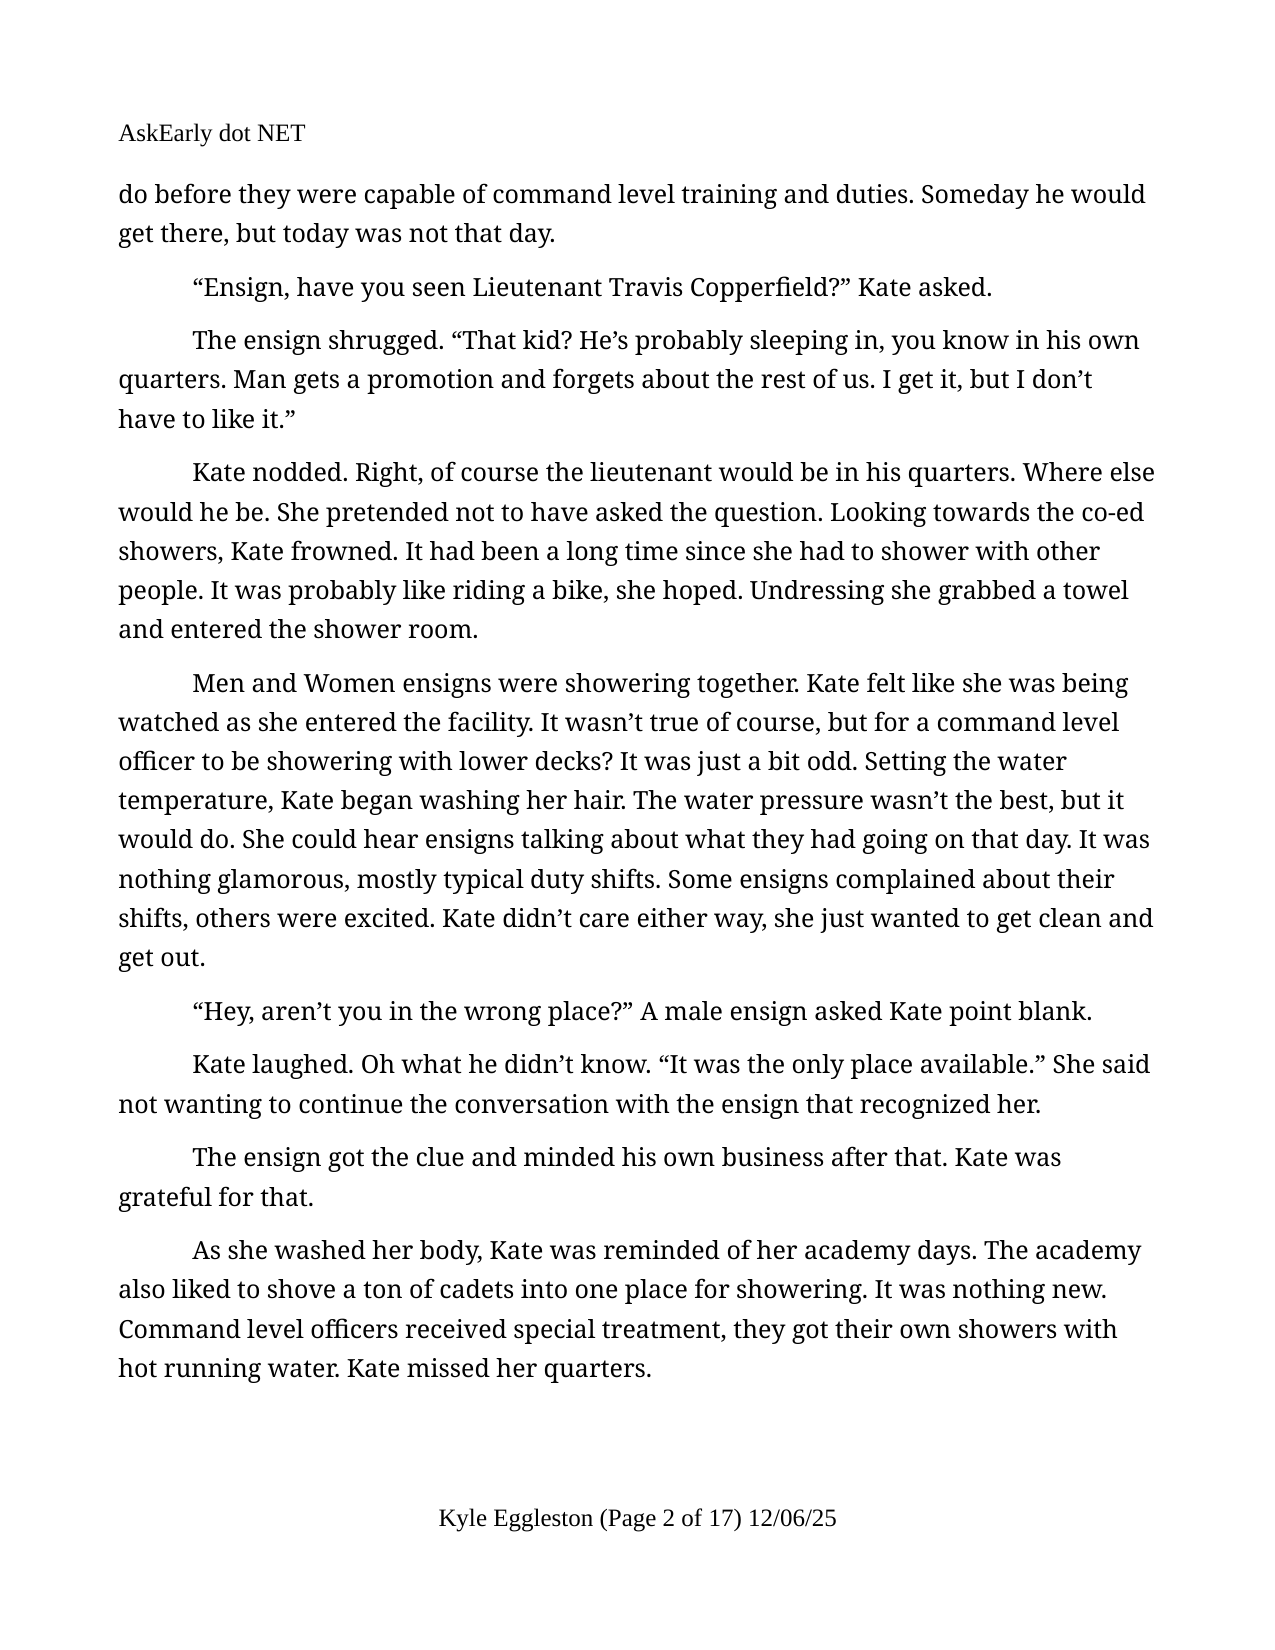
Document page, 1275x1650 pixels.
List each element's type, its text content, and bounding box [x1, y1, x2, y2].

text “Ensign, have you seen Lieutenant Travis Copperfield?” Kate asked. [118, 269, 1157, 303]
text Kate nodded. Right, of course the lieutenant would be in his quarters. Where else would he be. She pretended not to have asked the question. Looking towards the co-ed showers, Kate frowned. It had been a long time since she had to shower with other people. It was probably like riding a bike, she hoped. Undressing she grabbed a towel and entered the shower room. [118, 455, 1157, 646]
text The ensign shrugged. “That kid? He’s probably sleeping in, you know in his own quarters. Man gets a promotion and forgets about the rest of us. I get it, but I don’t have to like it.” [118, 323, 1157, 435]
text As she washed her body, Kate was reminded of her academy days. The academy also liked to shove a ton of cadets into one place for showering. It was nothing new. Command level officers received special treatment, they got their own showers with hot running water. Kate missed her quarters. [118, 1233, 1157, 1384]
text “Hey, aren’t you in the wrong place?” A male ensign asked Kate point blank. [118, 993, 1157, 1027]
text do before they were capable of command level training and duties. Someday he would get there, but today was not that day. [118, 176, 1157, 249]
text The ensign got the clue and minded his own business after that. Kate was grateful for that. [118, 1140, 1157, 1213]
text Kate laughed. Oh what he didn’t know. “It was the only place available.” She said not wanting to continue the conversation with the ensign that recognized her. [118, 1047, 1157, 1120]
text Men and Women ensigns were showering together. Kate felt like she was being watched as she entered the facility. It wasn’t true of course, but for a command level officer to be showering with lower decks? It was just a bit odd. Setting the water temperature, Kate began washing her hair. The water pressure wasn’t the best, but it would do. She could hear ensigns talking about what they had going on that day. It was nothing glamorous, mostly typical duty shifts. Some ensigns complained about their shifts, others were excited. Kate didn’t care either way, she just wanted to get clean and get out. [118, 666, 1157, 974]
